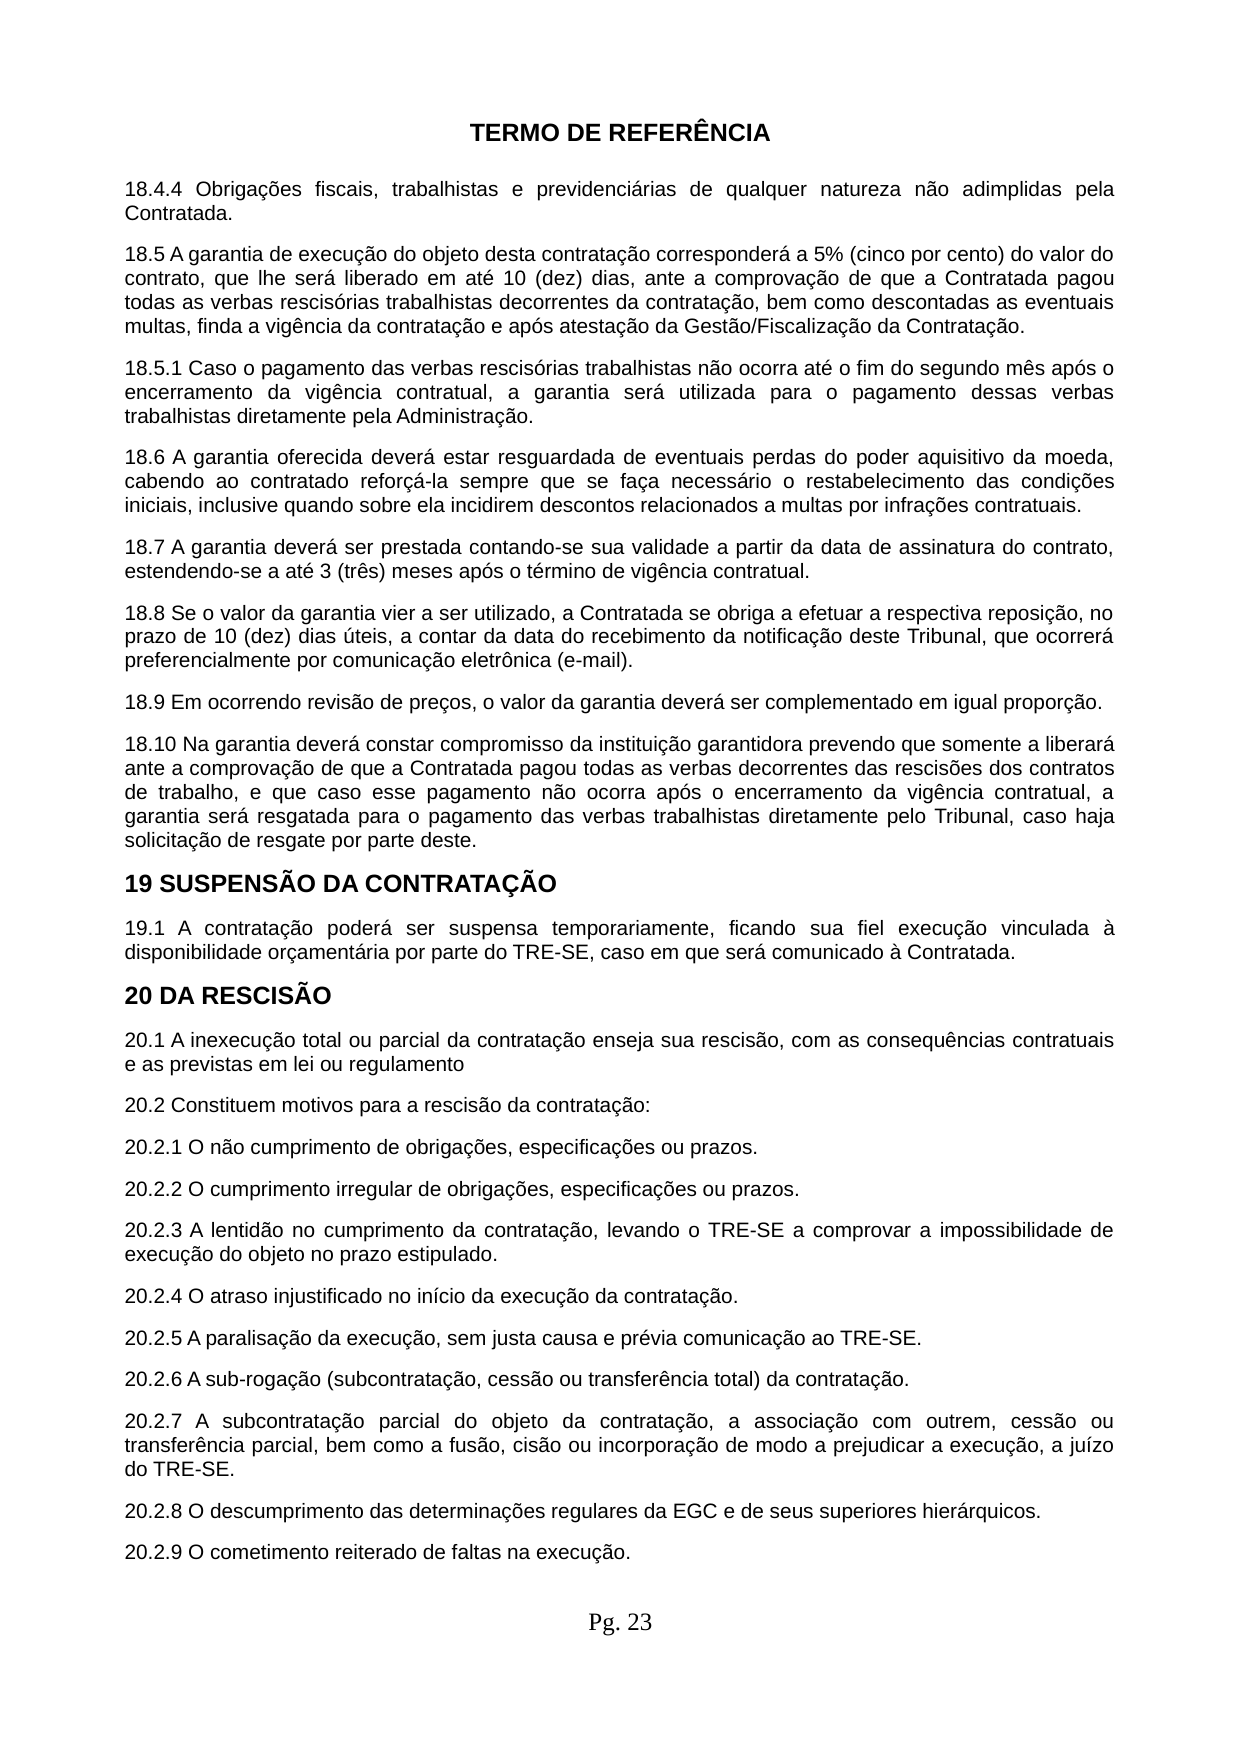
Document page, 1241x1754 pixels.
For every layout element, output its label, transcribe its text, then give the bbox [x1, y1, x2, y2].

text 18.8 Se o valor da garantia vier a ser utilizado, a Contratada se obriga a efetuar a respectiva reposição, no prazo de 10 (dez) dias úteis, a contar da data do recebimento da notificação deste Tribunal, que ocorrerá preferencialmente por comunicação eletrônica (e-mail). [124, 600, 1116, 672]
text 18.10 Na garantia deverá constar compromisso da instituição garantidora prevendo que somente a liberará ante a comprovação de que a Contratada pagou todas as verbas decorrentes das rescisões dos contratos de trabalho, e que caso esse pagamento não ocorra após o encerramento da vigência contratual, a garantia será resgatada para o pagamento das verbas trabalhistas diretamente pelo Tribunal, caso haja solicitação de resgate por parte deste. [124, 732, 1116, 851]
text 18.5 A garantia de execução do objeto desta contratação corresponderá a 5% (cinco por cento) do valor do contrato, que lhe será liberado em até 10 (dez) dias, ante a comprovação de que a Contratada pagou todas as verbas rescisórias trabalhistas decorrentes da contratação, bem como descontadas as eventuais multas, finda a vigência da contratação e após atestação da Gestão/Fiscalização da Contratação. [124, 242, 1116, 338]
text 20.2.7 A subcontratação parcial do objeto da contratação, a associação com outrem, cessão ou transferência parcial, bem como a fusão, cisão ou incorporação de modo a prejudicar a execução, a juízo do TRE-SE. [124, 1409, 1116, 1481]
text 20.2.9 O cometimento reiterado de faltas na execução. [124, 1540, 1116, 1564]
text 18.6 A garantia oferecida deverá estar resguardada de eventuais perdas do poder aquisitivo da moeda, cabendo ao contratado reforçá-la sempre que se faça necessário o restabelecimento das condições iniciais, inclusive quando sobre ela incidirem descontos relacionados a multas por infrações contratuais. [124, 445, 1116, 517]
text 18.9 Em ocorrendo revisão de preços, o valor da garantia deverá ser complementado em igual proporção. [124, 690, 1116, 714]
text 20.2.3 A lentidão no cumprimento da contratação, levando o TRE-SE a comprovar a impossibilidade de execução do objeto no prazo estipulado. [124, 1218, 1116, 1266]
text 18.4.4 Obrigações fiscais, trabalhistas e previdenciárias de qualquer natureza não adimplidas pela Contratada. [124, 176, 1116, 224]
text 20.2.4 O atraso injustificado no início da execução da contratação. [124, 1284, 1116, 1308]
text 20 DA RESCISÃO [124, 981, 1116, 1010]
text 20.1 A inexecução total ou parcial da contratação enseja sua rescisão, com as consequências contratuais e as previstas em lei ou regulamento [124, 1028, 1116, 1076]
text 18.7 A garantia deverá ser prestada contando-se sua validade a partir da data de assinatura do contrato, estendendo-se a até 3 (três) meses após o término de vigência contratual. [124, 535, 1116, 583]
text 20.2.5 A paralisação da execução, sem justa causa e prévia comunicação ao TRE-SE. [124, 1326, 1116, 1349]
text 20.2.1 O não cumprimento de obrigações, especificações ou prazos. [124, 1135, 1116, 1159]
text 20.2.2 O cumprimento irregular de obrigações, especificações ou prazos. [124, 1177, 1116, 1201]
text 20.2 Constituem motivos para a rescisão da contratação: [124, 1093, 1116, 1117]
text 19 SUSPENSÃO DA CONTRATAÇÃO [124, 869, 1116, 898]
text 18.5.1 Caso o pagamento das verbas rescisórias trabalhistas não ocorra até o fim do segundo mês após o encerramento da vigência contratual, a garantia será utilizada para o pagamento dessas verbas trabalhistas diretamente pela Administração. [124, 356, 1116, 427]
text 20.2.6 A sub-rogação (subcontratação, cessão ou transferência total) da contratação. [124, 1367, 1116, 1391]
text 19.1 A contratação poderá ser suspensa temporariamente, ficando sua fiel execução vinculada à disponibilidade orçamentária por parte do TRE-SE, caso em que será comunicado à Contratada. [124, 916, 1116, 963]
text 20.2.8 O descumprimento das determinações regulares da EGC e de seus superiores hierárquicos. [124, 1498, 1116, 1522]
